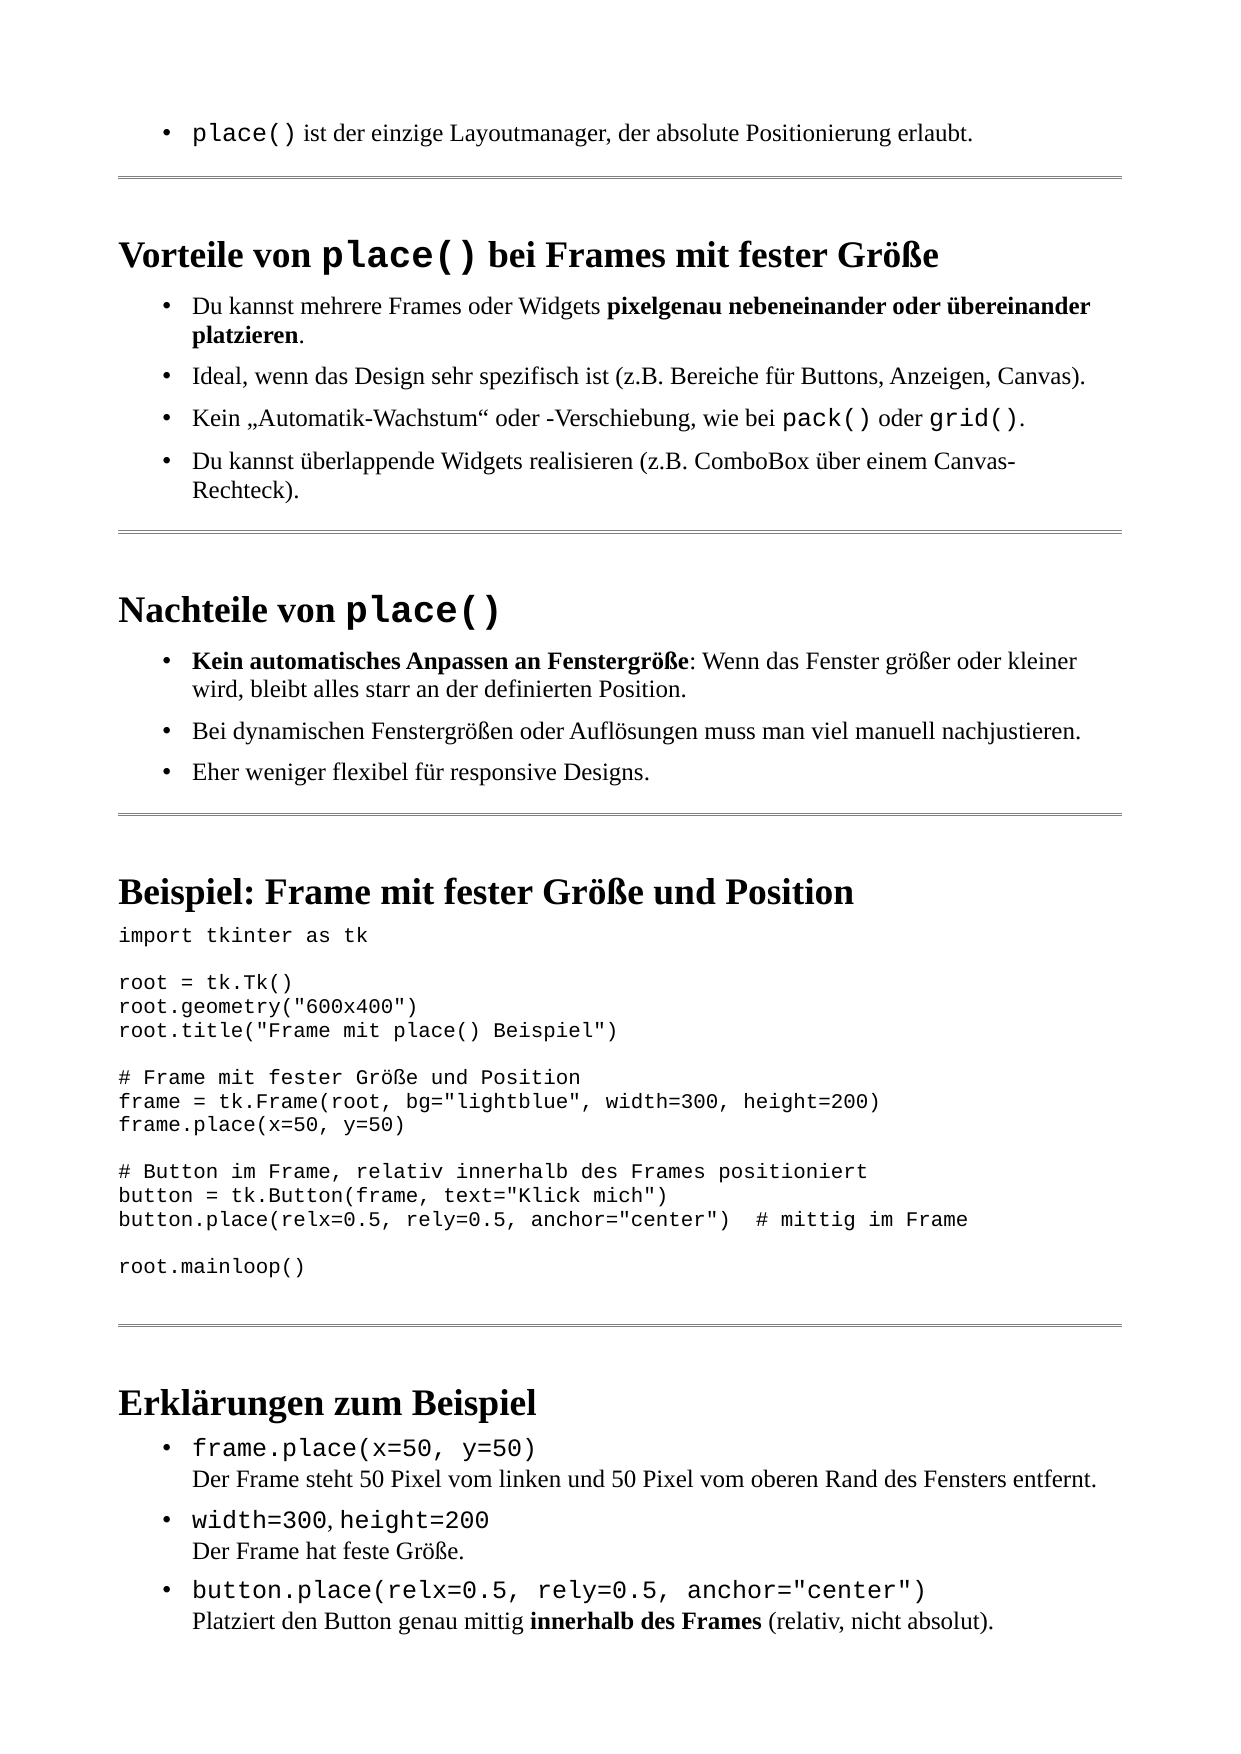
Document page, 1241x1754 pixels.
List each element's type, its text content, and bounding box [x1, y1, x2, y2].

subtitle Vorteile von place() bei Frames mit fester Größe [118, 233, 1122, 279]
text frame.place(x=50, y=50) [118, 1114, 1122, 1138]
list Eher weniger flexibel für responsive Designs. [162, 757, 1122, 786]
list place() ist der einzige Layoutmanager, der absolute Positionierung erlaubt. [162, 118, 1122, 149]
list Kein automatisches Anpassen an Fenstergröße: Wenn das Fenster größer oder kleiner wird, bleibt alles starr an der definierten Position. [162, 646, 1122, 703]
list Ideal, wenn das Design sehr spezifisch ist (z.B. Bereiche für Buttons, Anzeigen, Canvas). [162, 361, 1122, 390]
subtitle Beispiel: Frame mit fester Größe und Position [118, 869, 1122, 913]
subtitle Erklärungen zum Beispiel [118, 1380, 1122, 1423]
text root = tk.Tk() [118, 972, 1122, 996]
text root.mainloop() [118, 1256, 1122, 1280]
text button = tk.Button(frame, text="Klick mich") [118, 1185, 1122, 1209]
list width=300, height=200 Der Frame hat feste Größe. [162, 1506, 1122, 1565]
list Du kannst überlappende Widgets realisieren (z.B. ComboBox über einem Canvas-Rechteck). [162, 446, 1122, 503]
list Kein „Automatik-Wachstum“ oder -Verschiebung, wie bei pack() oder grid(). [162, 403, 1122, 433]
list Bei dynamischen Fenstergrößen oder Auflösungen muss man viel manuell nachjustieren. [162, 716, 1122, 744]
list frame.place(x=50, y=50) Der Frame steht 50 Pixel vom linken und 50 Pixel vom oberen Rand des Fensters entfernt. [162, 1436, 1122, 1493]
text frame = tk.Frame(root, bg="lightblue", width=300, height=200) [118, 1091, 1122, 1114]
list Du kannst mehrere Frames oder Widgets pixelgenau nebeneinander oder übereinander platzieren. [162, 291, 1122, 349]
subtitle Nachteile von place() [118, 587, 1122, 633]
text import tkinter as tk [118, 925, 1122, 949]
text # Button im Frame, relativ innerhalb des Frames positioniert [118, 1162, 1122, 1185]
list button.place(relx=0.5, rely=0.5, anchor="center") Platziert den Button genau mittig innerhalb des Frames (relativ, nicht absolut). [162, 1578, 1122, 1635]
text # Frame mit fester Größe und Position [118, 1067, 1122, 1091]
text button.place(relx=0.5, rely=0.5, anchor="center") # mittig im Frame [118, 1209, 1122, 1232]
text root.title("Frame mit place() Beispiel") [118, 1020, 1122, 1043]
text root.geometry("600x400") [118, 996, 1122, 1020]
